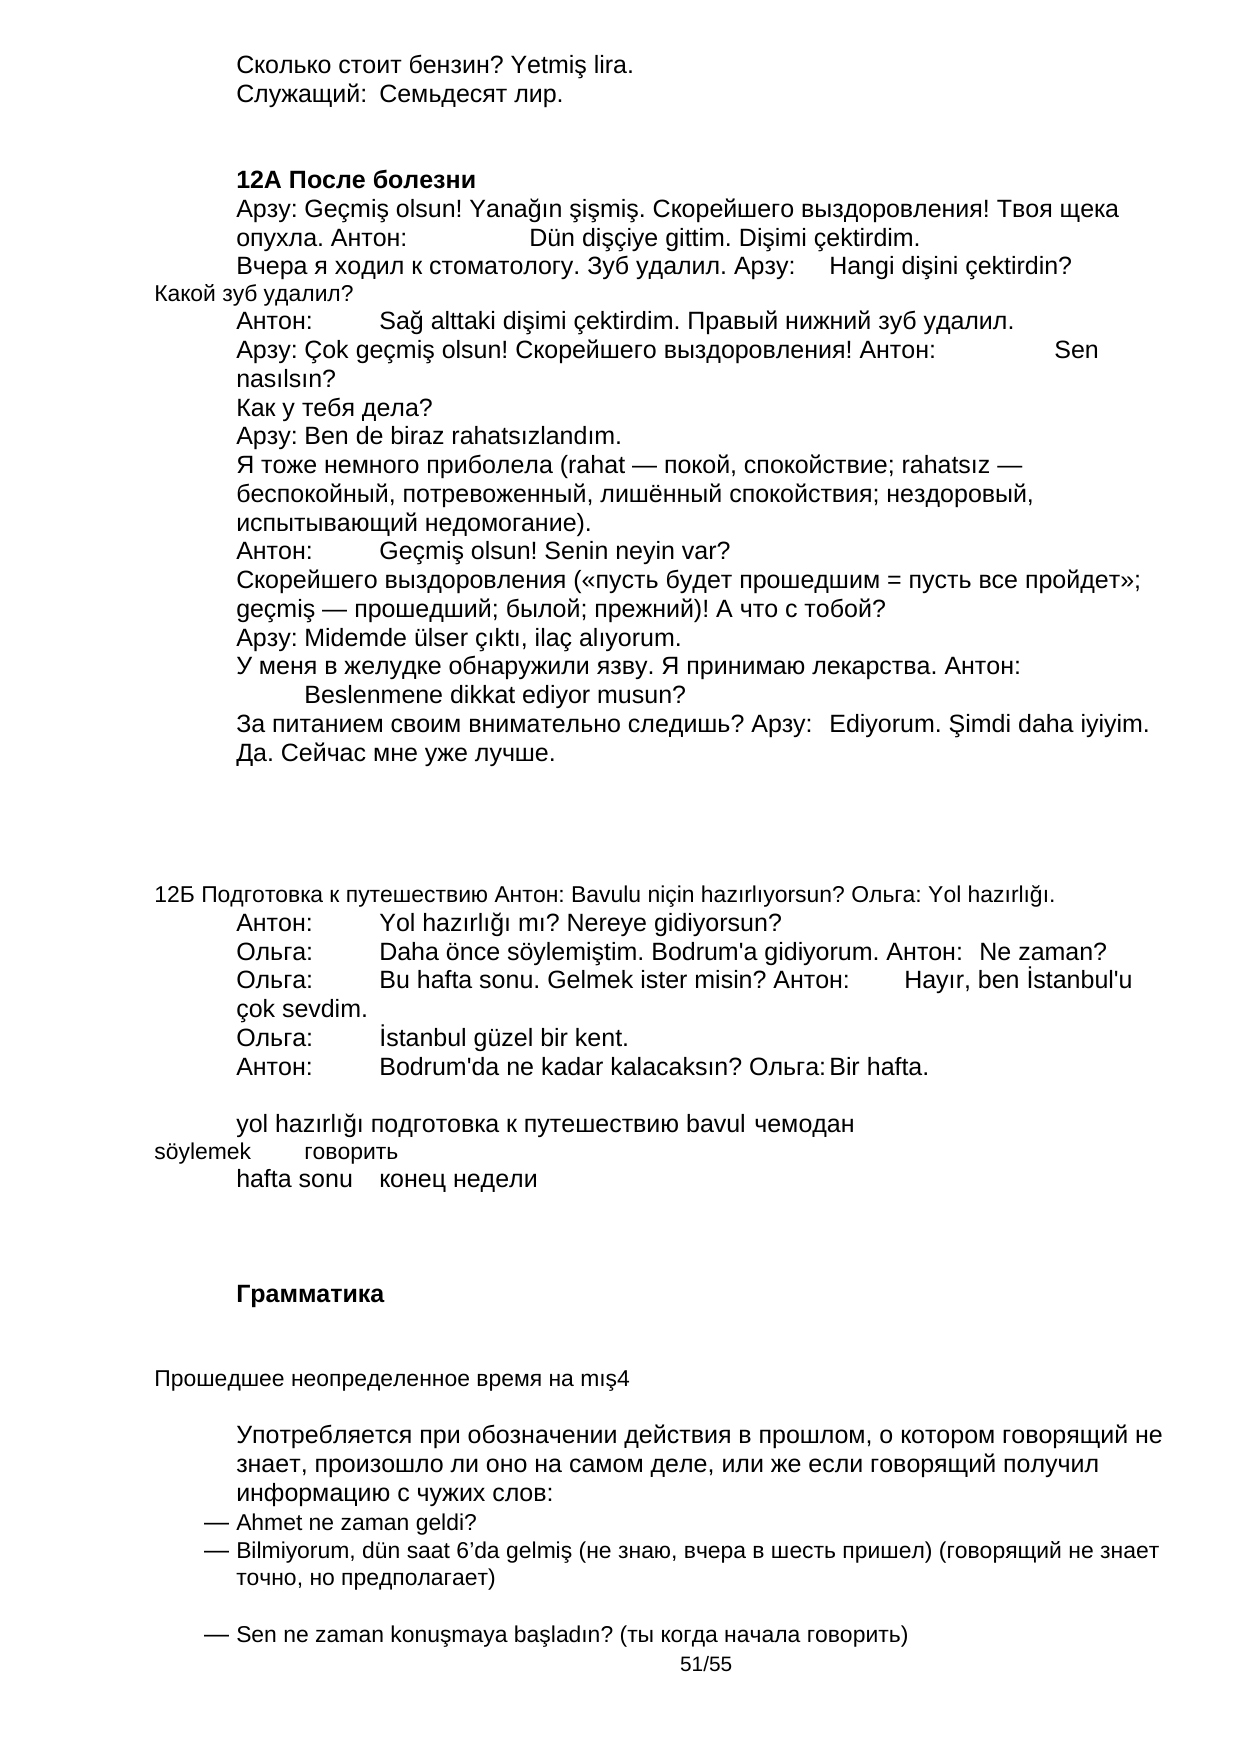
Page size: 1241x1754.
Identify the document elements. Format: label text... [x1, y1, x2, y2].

text Арзу: Geçmiş olsun! Yanağın şişmiş. Скорейшего выздоровления! Твоя щека опухла. Антон: Dün dişçiye gittim. Dişimi çektirdim. [236, 165, 1176, 222]
text Арзу: Ben de biraz rahatsızlandım. [236, 393, 1176, 421]
list Bilmiyorum, dün saat 6’da gelmiş (не знаю, вчера в шесть пришел) (говорящий не знает точно, но предполагает) [204, 1507, 1176, 1562]
text Арзу: Midemde ülser çıktı, ilaç alıyorum. [236, 594, 1176, 623]
list Ben iki yaşında konuşmuşum (в два года) (говорящий не помнит этого, знает со слов мамы, например) [204, 1619, 1176, 1648]
text Антон: Geçmiş olsun! Senin neyin var? [236, 508, 1176, 536]
text За питанием своим внимательно следишь? Арзу: Ediyorum. Şimdi daha iyiyim. [236, 680, 1176, 709]
text söylemek говорить [154, 1109, 1176, 1135]
text Какой зуб удалил? [154, 251, 1176, 278]
text 12Б Подготовка к путешествию Антон: Bavulu niçin hazırlıyorsun? Ольга: Yol hazırlığı. [154, 853, 1176, 879]
text Ольга: İstanbul güzel bir kent. [236, 994, 1176, 1023]
text Арзу: Çok geçmiş olsun! Скорейшего выздоровления! Антон: Sen nasılsın? [236, 306, 1176, 364]
text Употребляется при обозначении действия в прошлом, о котором говорящий не знает, произошло ли оно на самом деле, или же если говорящий получил информацию с чужих слов: [236, 1392, 1176, 1478]
text yol hazırlığı подготовка к путешествию bavul чемодан [236, 1080, 1176, 1109]
text Антон: Sağ alttaki dişimi çektirdim. Правый нижний зуб удалил. [236, 278, 1176, 306]
text hafta sonu конец недели [236, 1135, 1176, 1164]
subtitle Грамматика [236, 1250, 1176, 1279]
text Я тоже немного приболела (rahat — покой, спокойствие; rahatsız — беспокойный, потревоженный, лишённый спокойствия; нездоровый, испытывающий недомогание). [236, 421, 1176, 508]
list Sen ne zaman konuşmaya başladın? (ты когда начала говорить) [204, 1591, 1176, 1619]
text Скорейшего выздоровления («пусть будет прошедшим = пусть все пройдет»; geçmiş — прошедший; былой; прежний)! А что с тобой? [236, 536, 1176, 594]
text Служащий: Семьдесят лир. [236, 50, 1176, 79]
text У меня в желудке обнаружили язву. Я принимаю лекарства. Антон: Beslenmene dikkat ediyor musun? [236, 623, 1176, 680]
text Да. Сейчас мне уже лучше. [236, 709, 1176, 738]
text Ольга: Bu hafta sonu. Gelmek ister misin? Антон: Hayır, ben İstanbul'u çok sevdim. [236, 936, 1176, 994]
text Антон: Yol hazırlığı mı? Nereye gidiyorsun? [236, 879, 1176, 908]
text Как у тебя дела? [236, 364, 1176, 393]
text Вчера я ходил к стоматологу. Зуб удалил. Арзу: Hangi dişini çektirdin? [236, 222, 1176, 251]
list Ahmet ne zaman geldi? [204, 1478, 1176, 1507]
text Ольга: Daha önce söylemiştim. Bodrum'a gidiyorum. Антон: Ne zaman? [236, 908, 1176, 936]
text Прошедшее неопределенное время на mış4 [154, 1337, 1176, 1363]
text Антон: Bodrum'da ne kadar kalacaksın? Ольга: Bir hafta. [236, 1023, 1176, 1051]
subtitle 12А После болезни [236, 136, 1176, 165]
